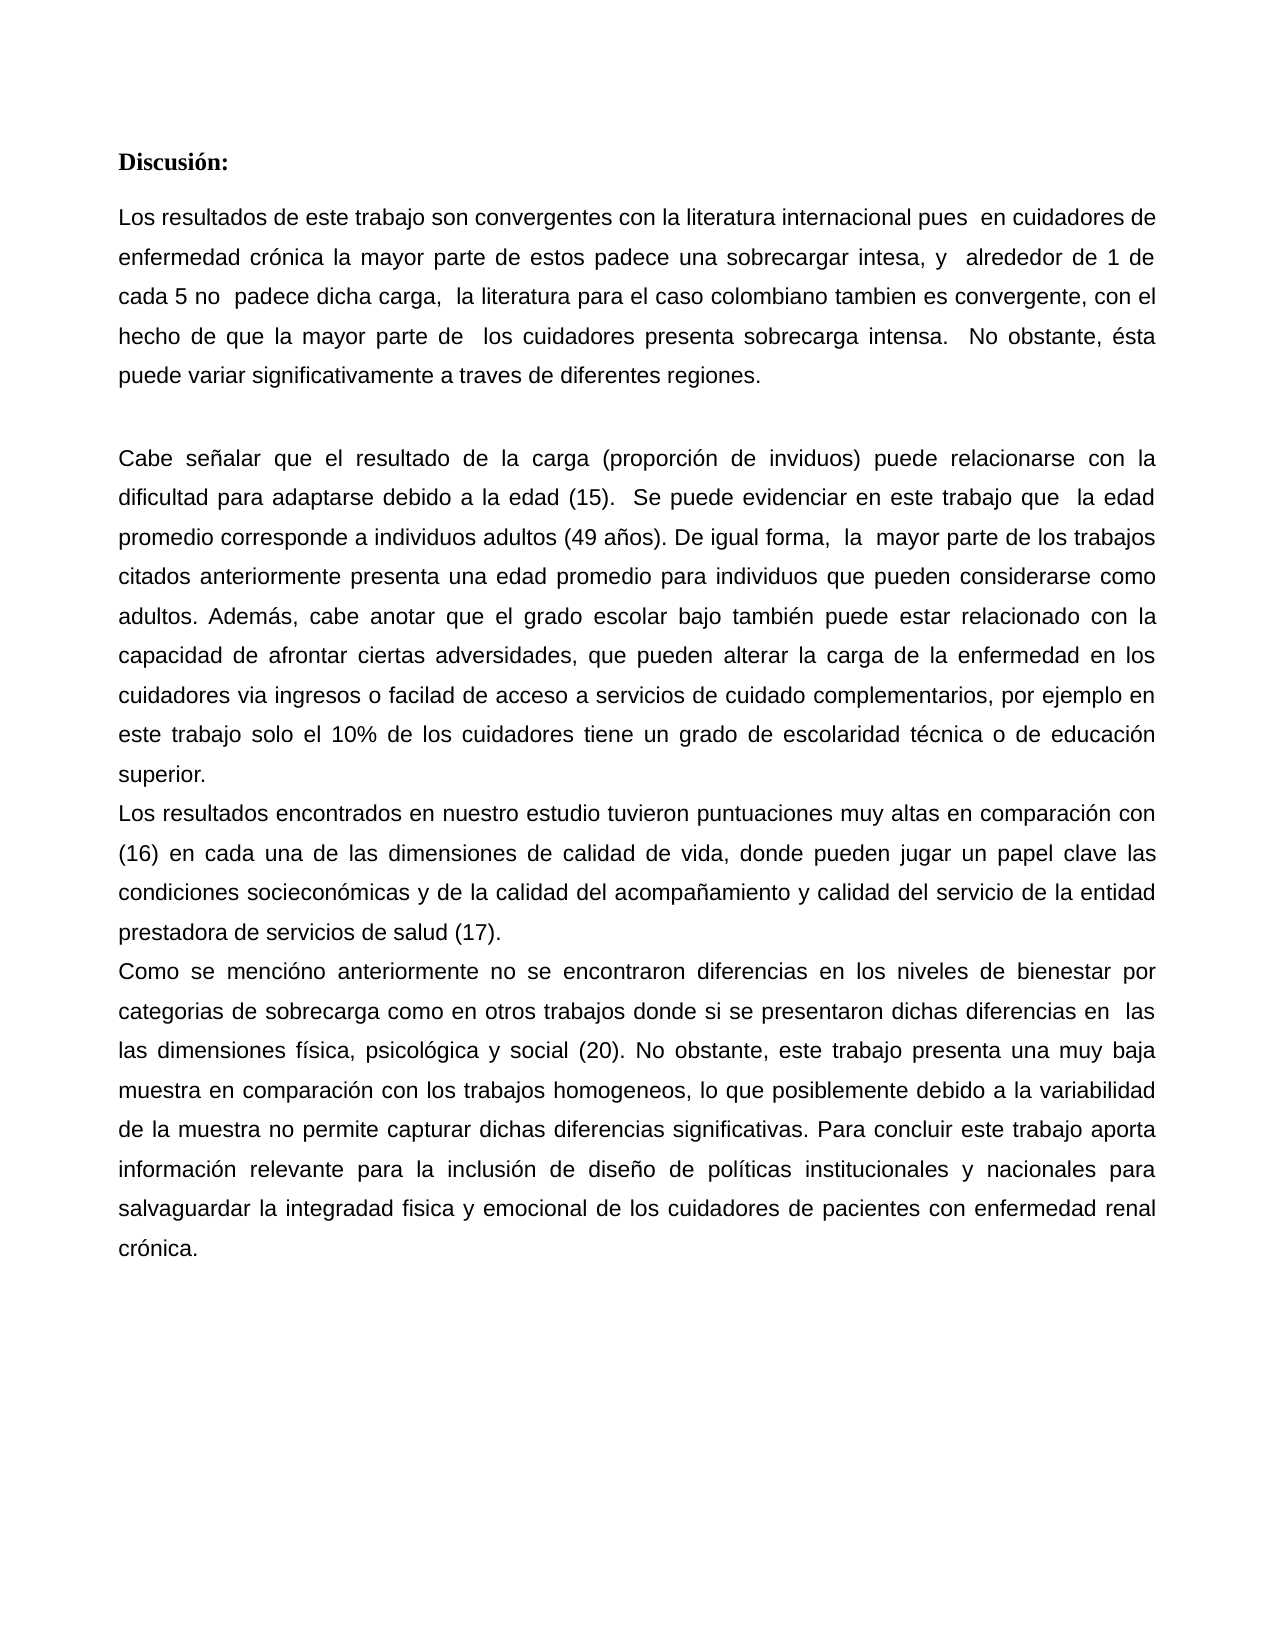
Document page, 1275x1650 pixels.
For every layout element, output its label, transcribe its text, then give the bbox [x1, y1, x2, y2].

text Cabe señalar que el resultado de la carga (proporción de inviduos) puede relacionarse con la dificultad para adaptarse debido a la edad (15). Se puede evidenciar en este trabajo que la edad promedio corresponde a individuos adultos (49 años). De igual forma, la mayor parte de los trabajos citados anteriormente presenta una edad promedio para individuos que pueden considerarse como adultos. Además, cabe anotar que el grado escolar bajo también puede estar relacionado con la capacidad de afrontar ciertas adversidades, que pueden alterar la carga de la enfermedad en los cuidadores via ingresos o facilad de acceso a servicios de cuidado complementarios, por ejemplo en este trabajo solo el 10% de los cuidadores tiene un grado de escolaridad técnica o de educación superior. [118, 445, 1157, 787]
text Los resultados de este trabajo son convergentes con la literatura internacional pues en cuidadores de enfermedad crónica la mayor parte de estos padece una sobrecargar intesa, y alrededor de 1 de cada 5 no padece dicha carga, la literatura para el caso colombiano tambien es convergente, con el hecho de que la mayor parte de los cuidadores presenta sobrecarga intensa. No obstante, ésta puede variar significativamente a traves de diferentes regiones. [118, 204, 1157, 389]
text Como se mencióno anteriormente no se encontraron diferencias en los niveles de bienestar por categorias de sobrecarga como en otros trabajos donde si se presentaron dichas diferencias en las las dimensiones física, psicológica y social (20). No obstante, este trabajo presenta una muy baja muestra en comparación con los trabajos homogeneos, lo que posiblemente debido a la variabilidad de la muestra no permite capturar dichas diferencias significativas. Para concluir este trabajo aporta información relevante para la inclusión de diseño de políticas institucionales y nacionales para salvaguardar la integradad fisica y emocional de los cuidadores de pacientes con enfermedad renal crónica. [118, 958, 1157, 1261]
text Los resultados encontrados en nuestro estudio tuvieron puntuaciones muy altas en comparación con (16) en cada una de las dimensiones de calidad de vida, donde pueden jugar un papel clave las condiciones socieconómicas y de la calidad del acompañamiento y calidad del servicio de la entidad prestadora de servicios de salud (17). [118, 800, 1157, 945]
text Discusión: [118, 147, 1157, 176]
